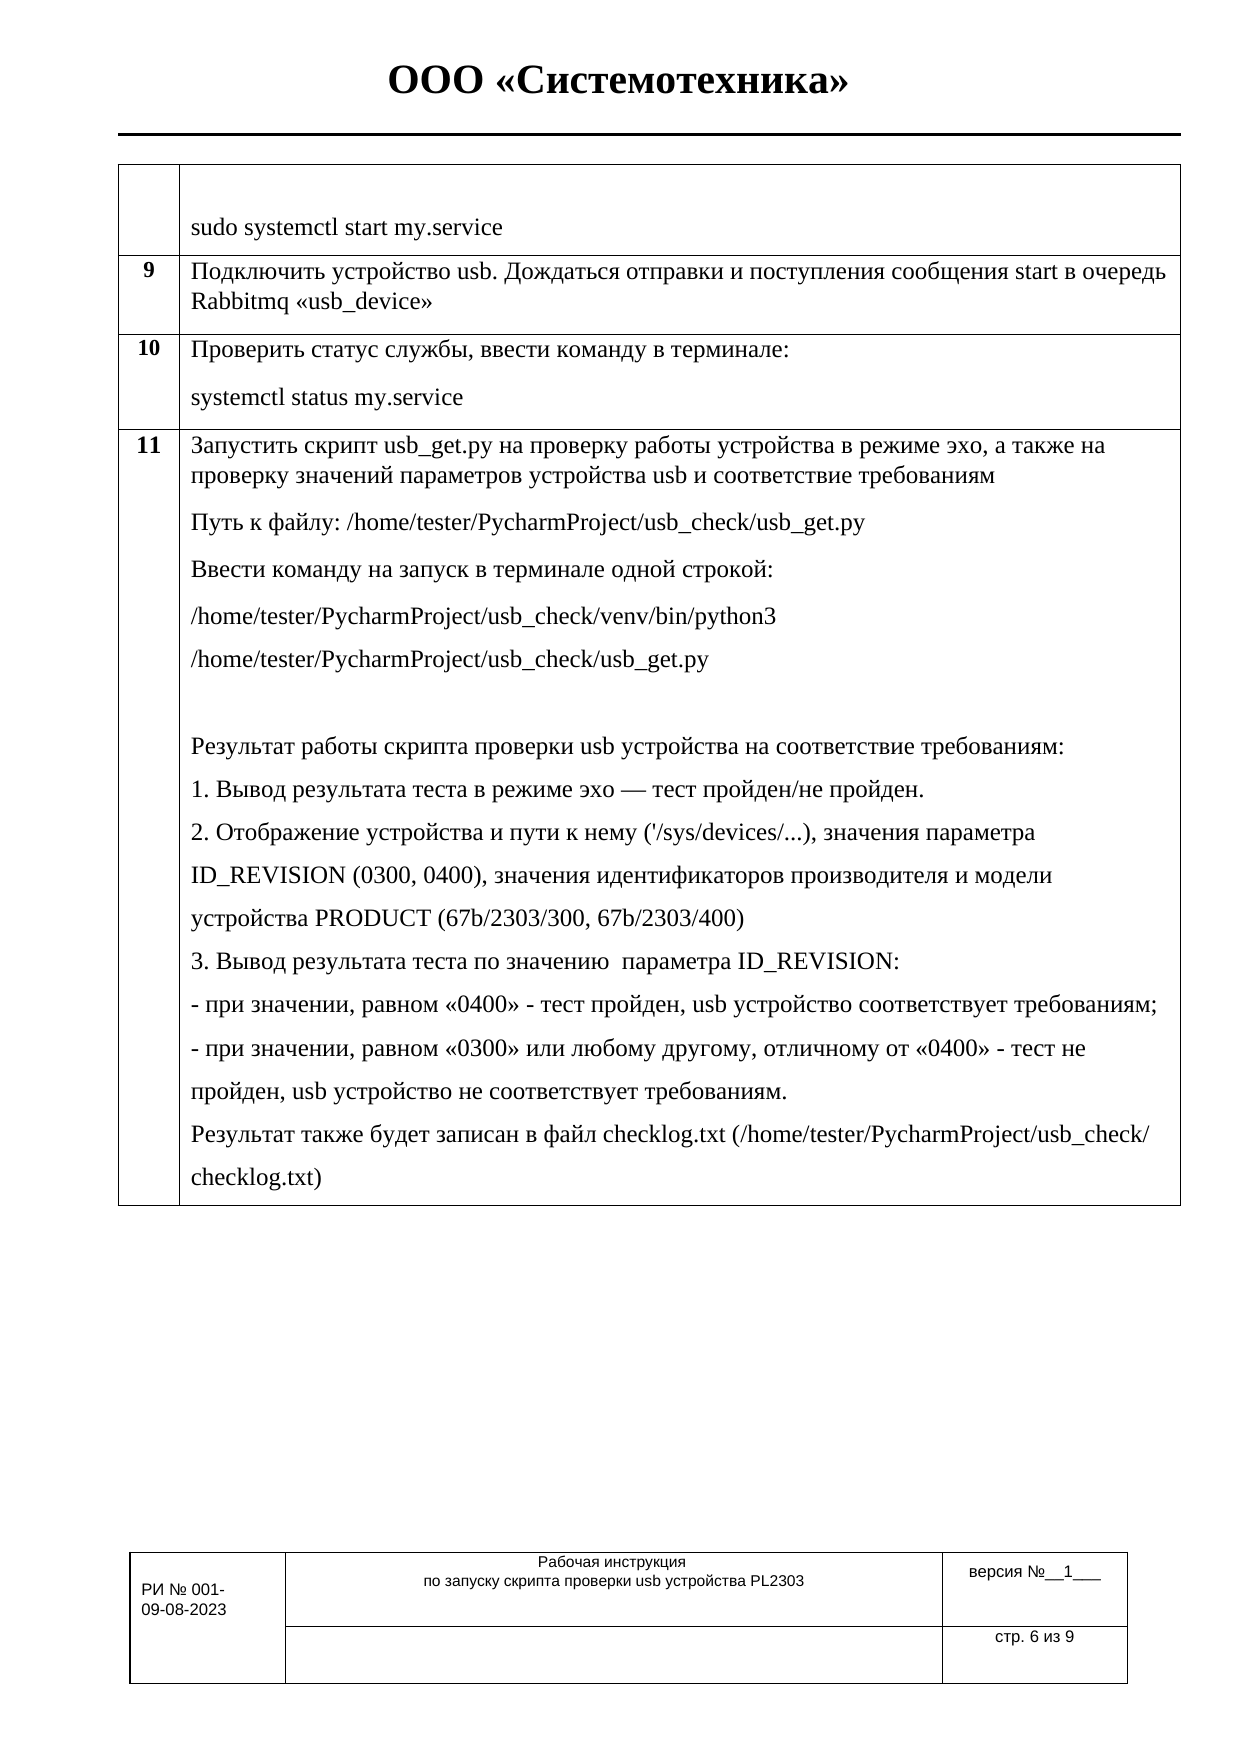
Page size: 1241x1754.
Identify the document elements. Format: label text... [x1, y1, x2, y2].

table_cell sudo systemctl start my.service [180, 165, 1180, 255]
table_cell 11 [119, 430, 179, 1205]
table_cell [119, 165, 179, 255]
table_cell Подключить устройство usb. Дождаться отправки и поступления сообщения start в очередь Rabbitmq «usb_device» [180, 256, 1180, 333]
table_cell Проверить статус службы, ввести команду в терминале: systemctl status my.service [180, 335, 1180, 429]
table_cell 10 [119, 335, 179, 429]
table_cell 9 [119, 256, 179, 333]
table_cell Запустить скрипт usb_get.py на проверку работы устройства в режиме эхо, а также на проверку значений параметров устройства usb и соответствие требованиям Путь к файлу: /home/tester/PycharmProject/usb_check/usb_get.py Ввести команду на запуск в терминале одной строкой: /home/tester/PycharmProject/usb_check/venv/bin/python3 /home/tester/PycharmProject/usb_check/usb_get.py Результат работы скрипта проверки usb устройства на соответствие требованиям: 1. Вывод результата теста в режиме эхо — тест пройден/не пройден. 2. Отображение устройства и пути к нему ('/sys/devices/...), значения параметра ID_REVISION (0300, 0400), значения идентификаторов производителя и модели устройства PRODUCT (67b/2303/300, 67b/2303/400) 3. Вывод результата теста по значению параметра ID_REVISION: - при значении, равном «0400» - тест пройден, usb устройство соответствует требованиям; - при значении, равном «0300» или любому другому, отличному от «0400» - тест не пройден, usb устройство не соответствует требованиям. Результат также будет записан в файл checklog.txt (/home/tester/PycharmProject/usb_check/ checklog.txt) [180, 430, 1180, 1205]
